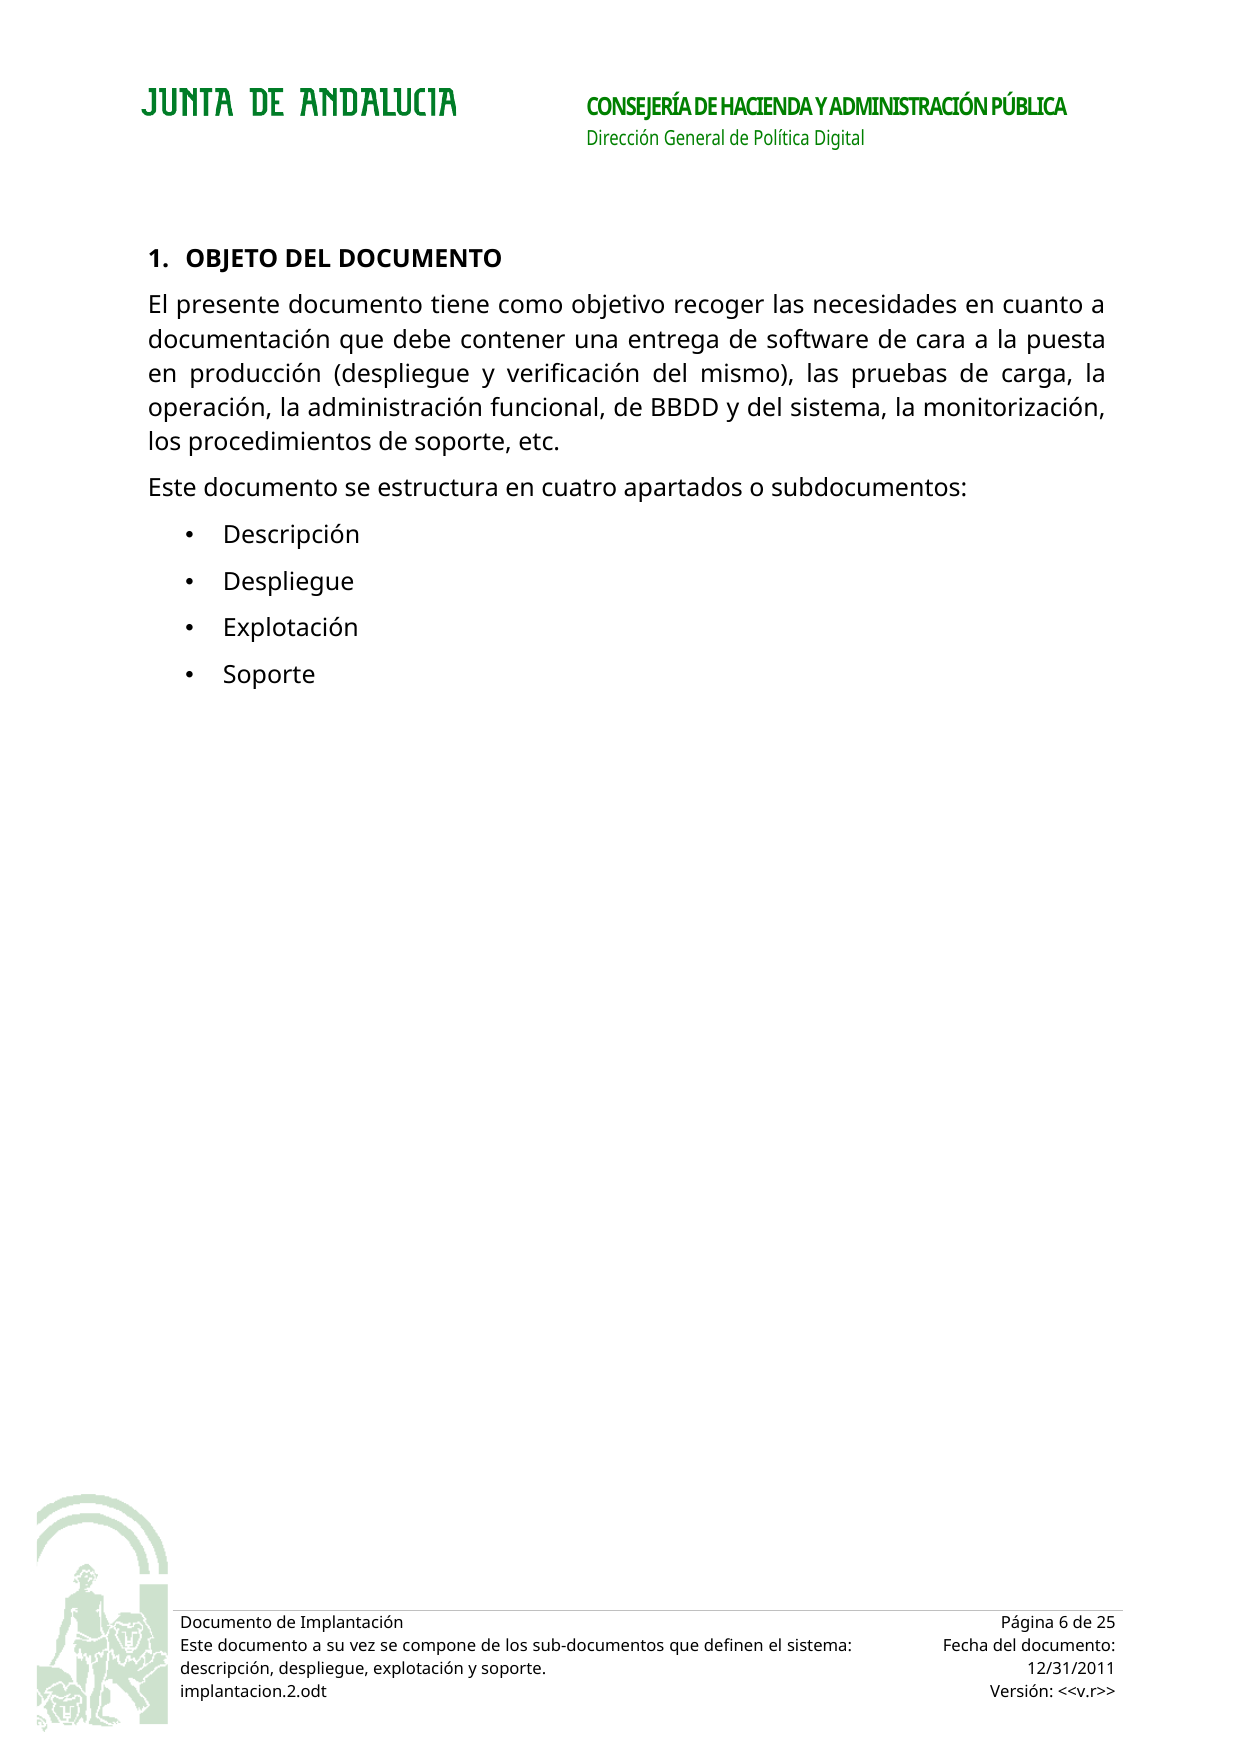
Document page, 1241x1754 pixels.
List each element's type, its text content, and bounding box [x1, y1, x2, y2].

list Descripción [185, 517, 1107, 551]
picture [141, 88, 457, 116]
list Soporte [185, 656, 1107, 690]
text Este documento se estructura en cuatro apartados o subdocumentos: [148, 470, 1107, 504]
text El presente documento tiene como objetivo recoger las necesidades en cuanto a documentación que debe contener una entrega de software de cara a la puesta en producción (despliegue y verificación del mismo), las pruebas de carga, la operación, la administración funcional, de BBDD y del sistema, la monitorización, los procedimientos de soporte, etc. [148, 287, 1107, 457]
subtitle Objeto del documento [148, 241, 1107, 275]
list Explotación [185, 610, 1107, 644]
list Despliegue [185, 563, 1107, 597]
